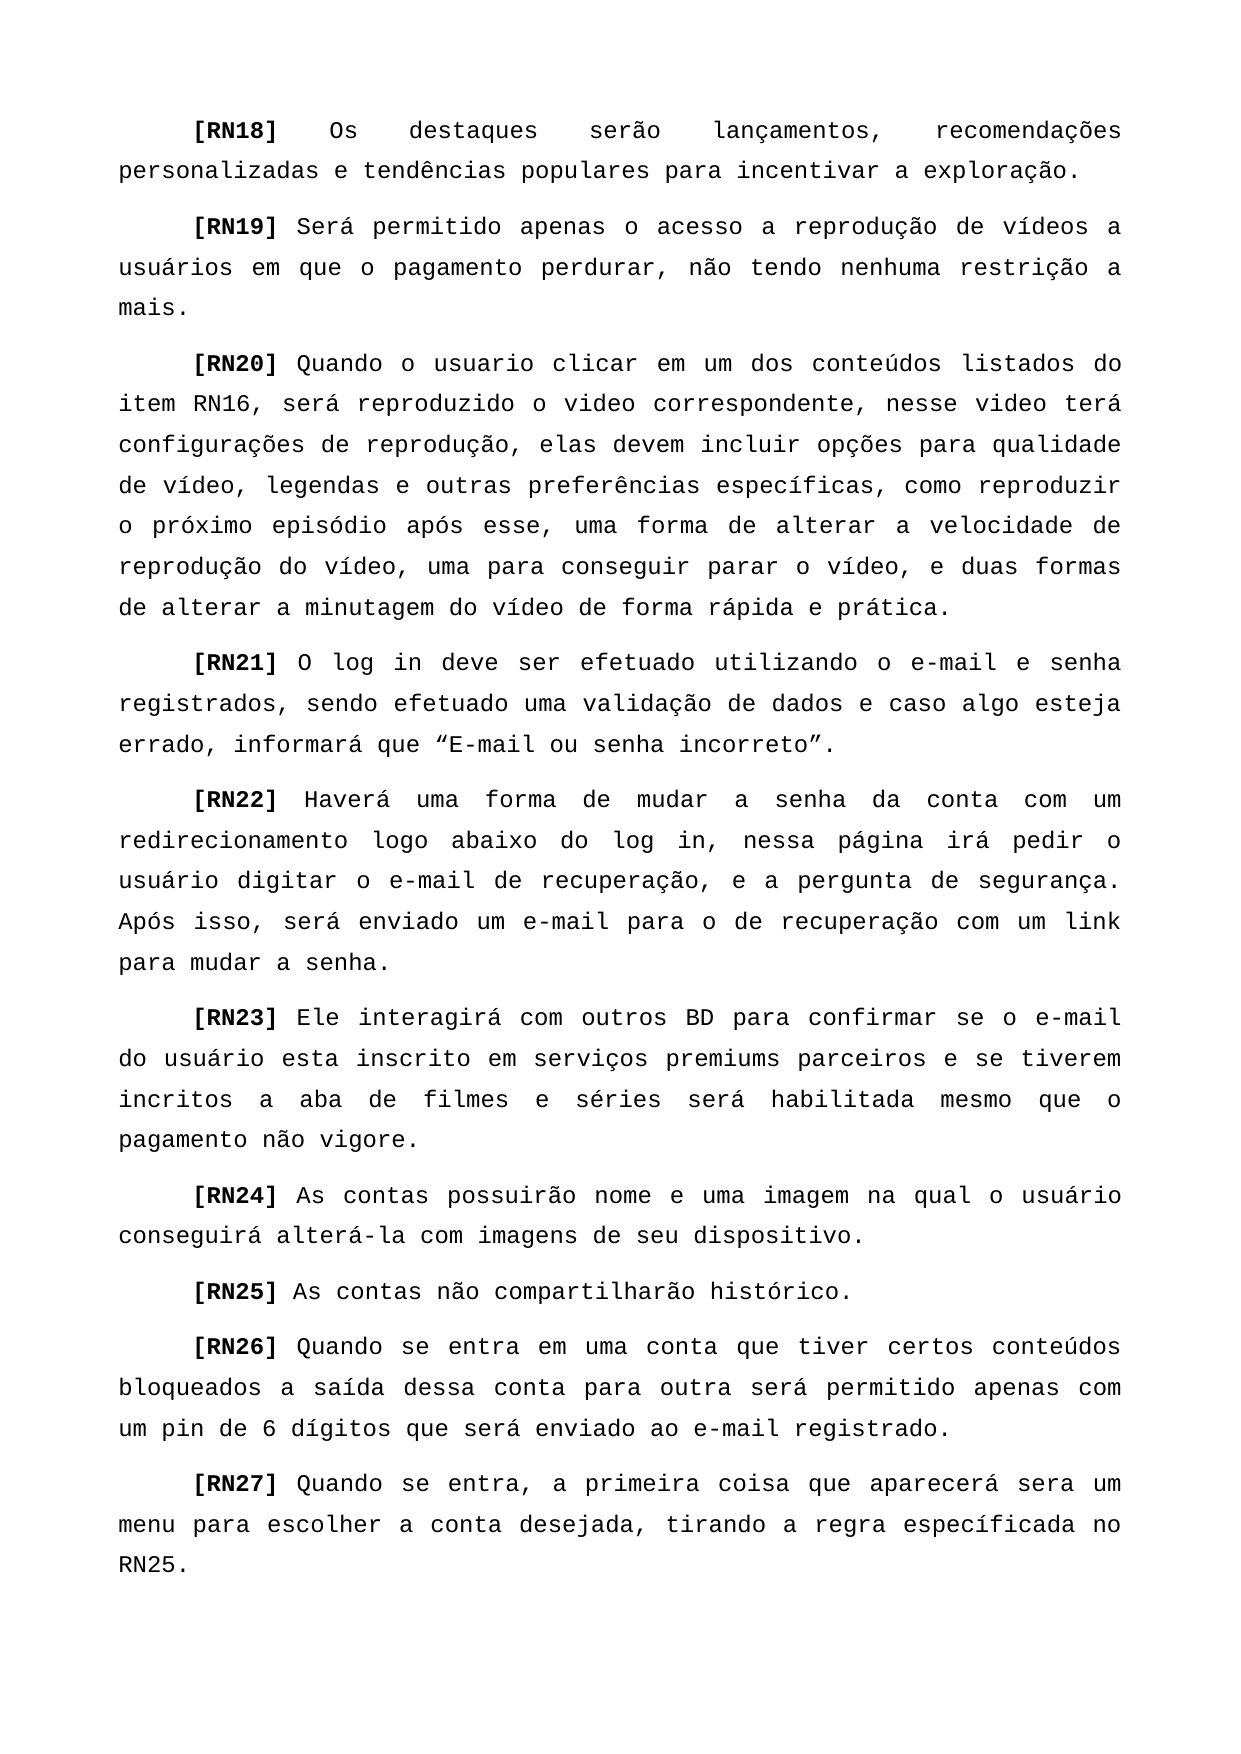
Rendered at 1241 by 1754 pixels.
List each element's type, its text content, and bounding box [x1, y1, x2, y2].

text [RN20] Quando o usuario clicar em um dos conteúdos listados do item RN16, será reproduzido o video correspondente, nesse video terá configurações de reprodução, elas devem incluir opções para qualidade de vídeo, legendas e outras preferências específicas, como reproduzir o próximo episódio após esse, uma forma de alterar a velocidade de reprodução do vídeo, uma para conseguir parar o vídeo, e duas formas de alterar a minutagem do vídeo de forma rápida e prática. [118, 351, 1122, 622]
text [RN18] Os destaques serão lançamentos, recomendações personalizadas e tendências populares para incentivar a exploração. [118, 118, 1122, 186]
text [RN26] Quando se entra em uma conta que tiver certos conteúdos bloqueados a saída dessa conta para outra será permitido apenas com um pin de 6 dígitos que será enviado ao e-mail registrado. [118, 1334, 1122, 1443]
text [RN23] Ele interagirá com outros BD para confirmar se o e-mail do usuário esta inscrito em serviços premiums parceiros e se tiverem incritos a aba de filmes e séries será habilitada mesmo que o pagamento não vigore. [118, 1006, 1122, 1155]
text [RN25] As contas não compartilharão histórico. [118, 1279, 1122, 1306]
text [RN19] Será permitido apenas o acesso a reprodução de vídeos a usuários em que o pagamento perdurar, não tendo nenhuma restrição a mais. [118, 214, 1122, 323]
text [RN21] O log in deve ser efetuado utilizando o e-mail e senha registrados, sendo efetuado uma validação de dados e caso algo esteja errado, informará que “E-mail ou senha incorreto”. [118, 651, 1122, 759]
text [RN24] As contas possuirão nome e uma imagem na qual o usuário conseguirá alterá-la com imagens de seu dispositivo. [118, 1183, 1122, 1251]
text [RN27] Quando se entra, a primeira coisa que aparecerá sera um menu para escolher a conta desejada, tirando a regra específicada no RN25. [118, 1471, 1122, 1580]
text [RN22] Haverá uma forma de mudar a senha da conta com um redirecionamento logo abaixo do log in, nessa página irá pedir o usuário digitar o e-mail de recuperação, e a pergunta de segurança. Após isso, será enviado um e-mail para o de recuperação com um link para mudar a senha. [118, 787, 1122, 977]
